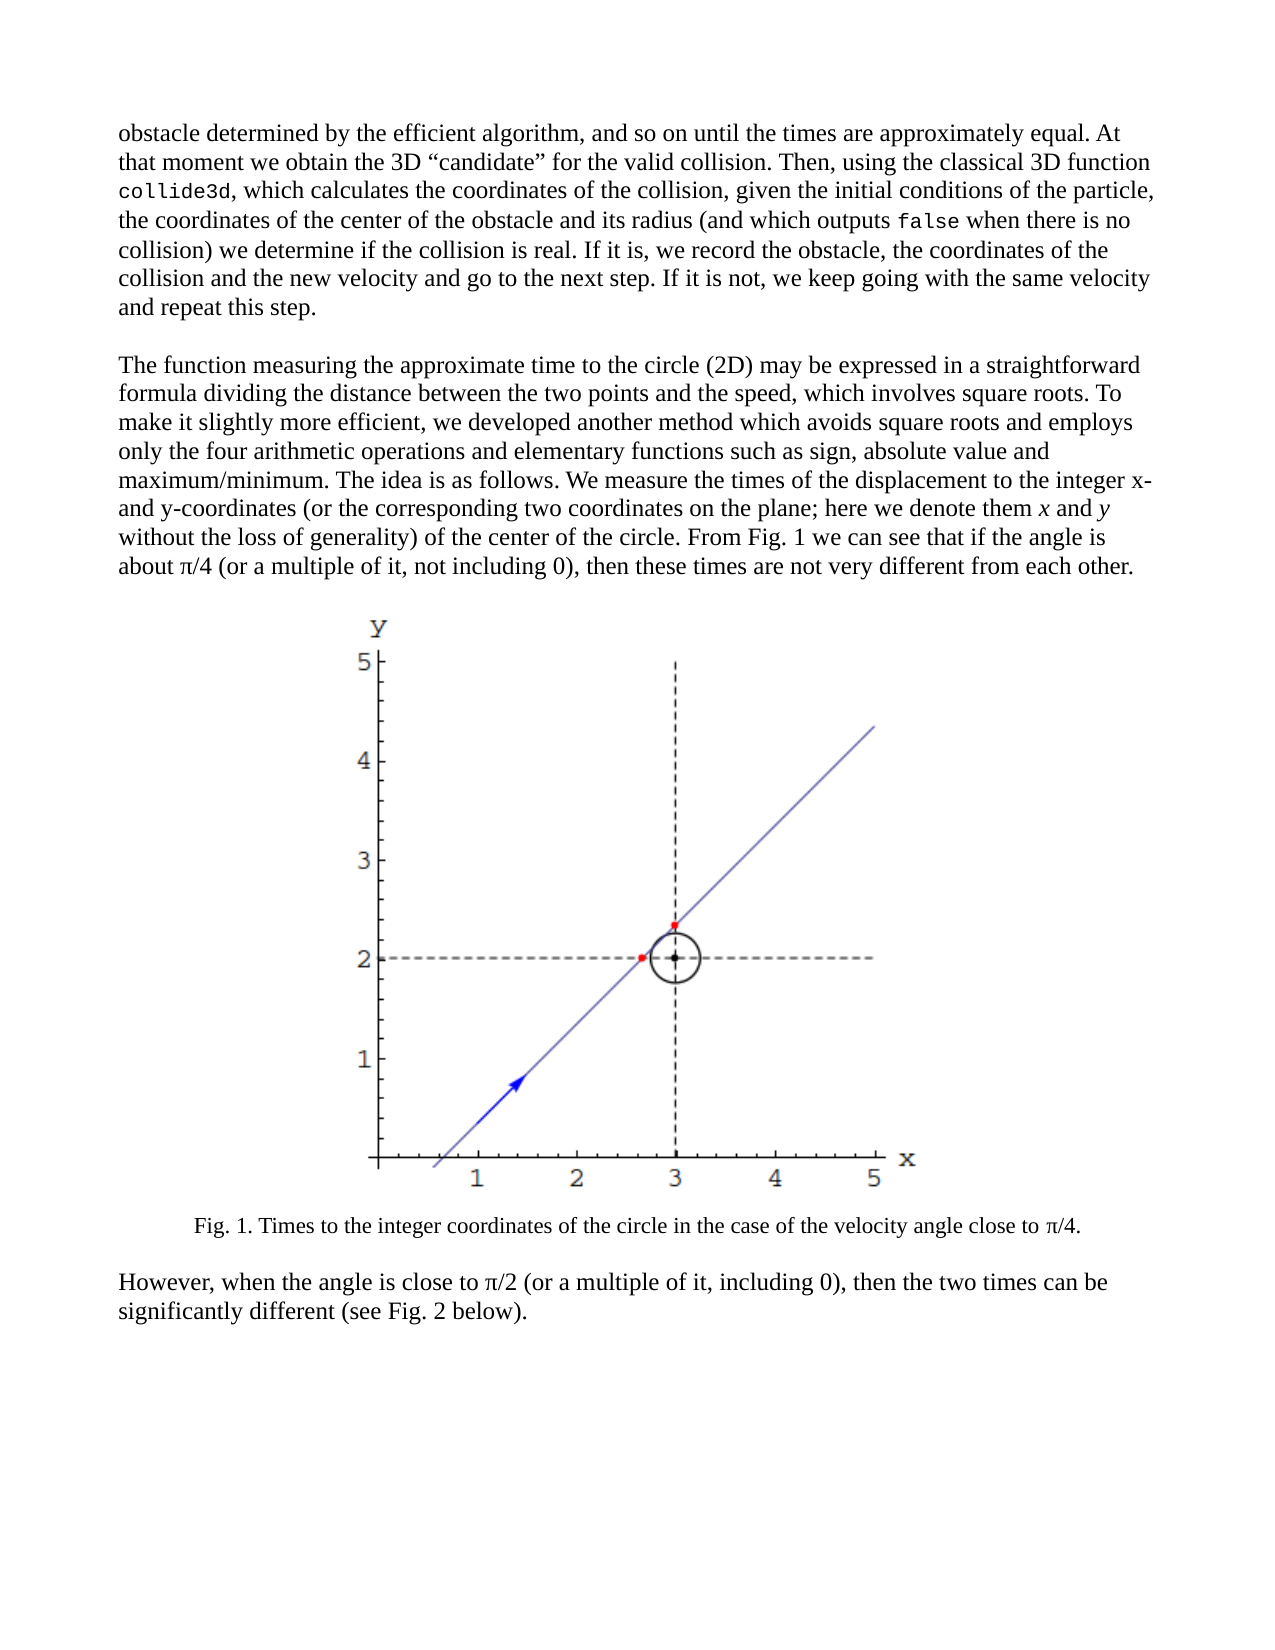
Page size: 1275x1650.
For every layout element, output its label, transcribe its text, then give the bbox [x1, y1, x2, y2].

text The function measuring the approximate time to the circle (2D) may be expressed in a straightforward formula dividing the distance between the two points and the speed, which involves square roots. To make it slightly more efficient, we developed another method which avoids square roots and employs only the four arithmetic operations and elementary functions such as sign, absolute value and maximum/minimum. The idea is as follows. We measure the times of the displacement to the integer x- and y-coordinates (or the corresponding two coordinates on the plane; here we denote them x and y without the loss of generality) of the center of the circle. From Fig. 1 we can see that if the angle is about π/4 (or a multiple of it, not including 0), then these times are not very different from each other. [118, 350, 1157, 580]
picture [356, 608, 919, 1196]
text Fig. 1. Times to the integer coordinates of the circle in the case of the velocity angle close to π/4. [118, 1212, 1157, 1239]
text However, when the angle is close to π/2 (or a multiple of it, including 0), then the two times can be significantly different (see Fig. 2 below). [118, 1267, 1157, 1325]
text obstacle determined by the efficient algorithm, and so on until the times are approximately equal. At that moment we obtain the 3D “candidate” for the valid collision. Then, using the classical 3D function collide3d, which calculates the coordinates of the collision, given the initial conditions of the particle, the coordinates of the center of the obstacle and its radius (and which outputs false when there is no collision) we determine if the collision is real. If it is, we record the obstacle, the coordinates of the collision and the new velocity and go to the next step. If it is not, we keep going with the same velocity and repeat this step. [118, 118, 1157, 321]
